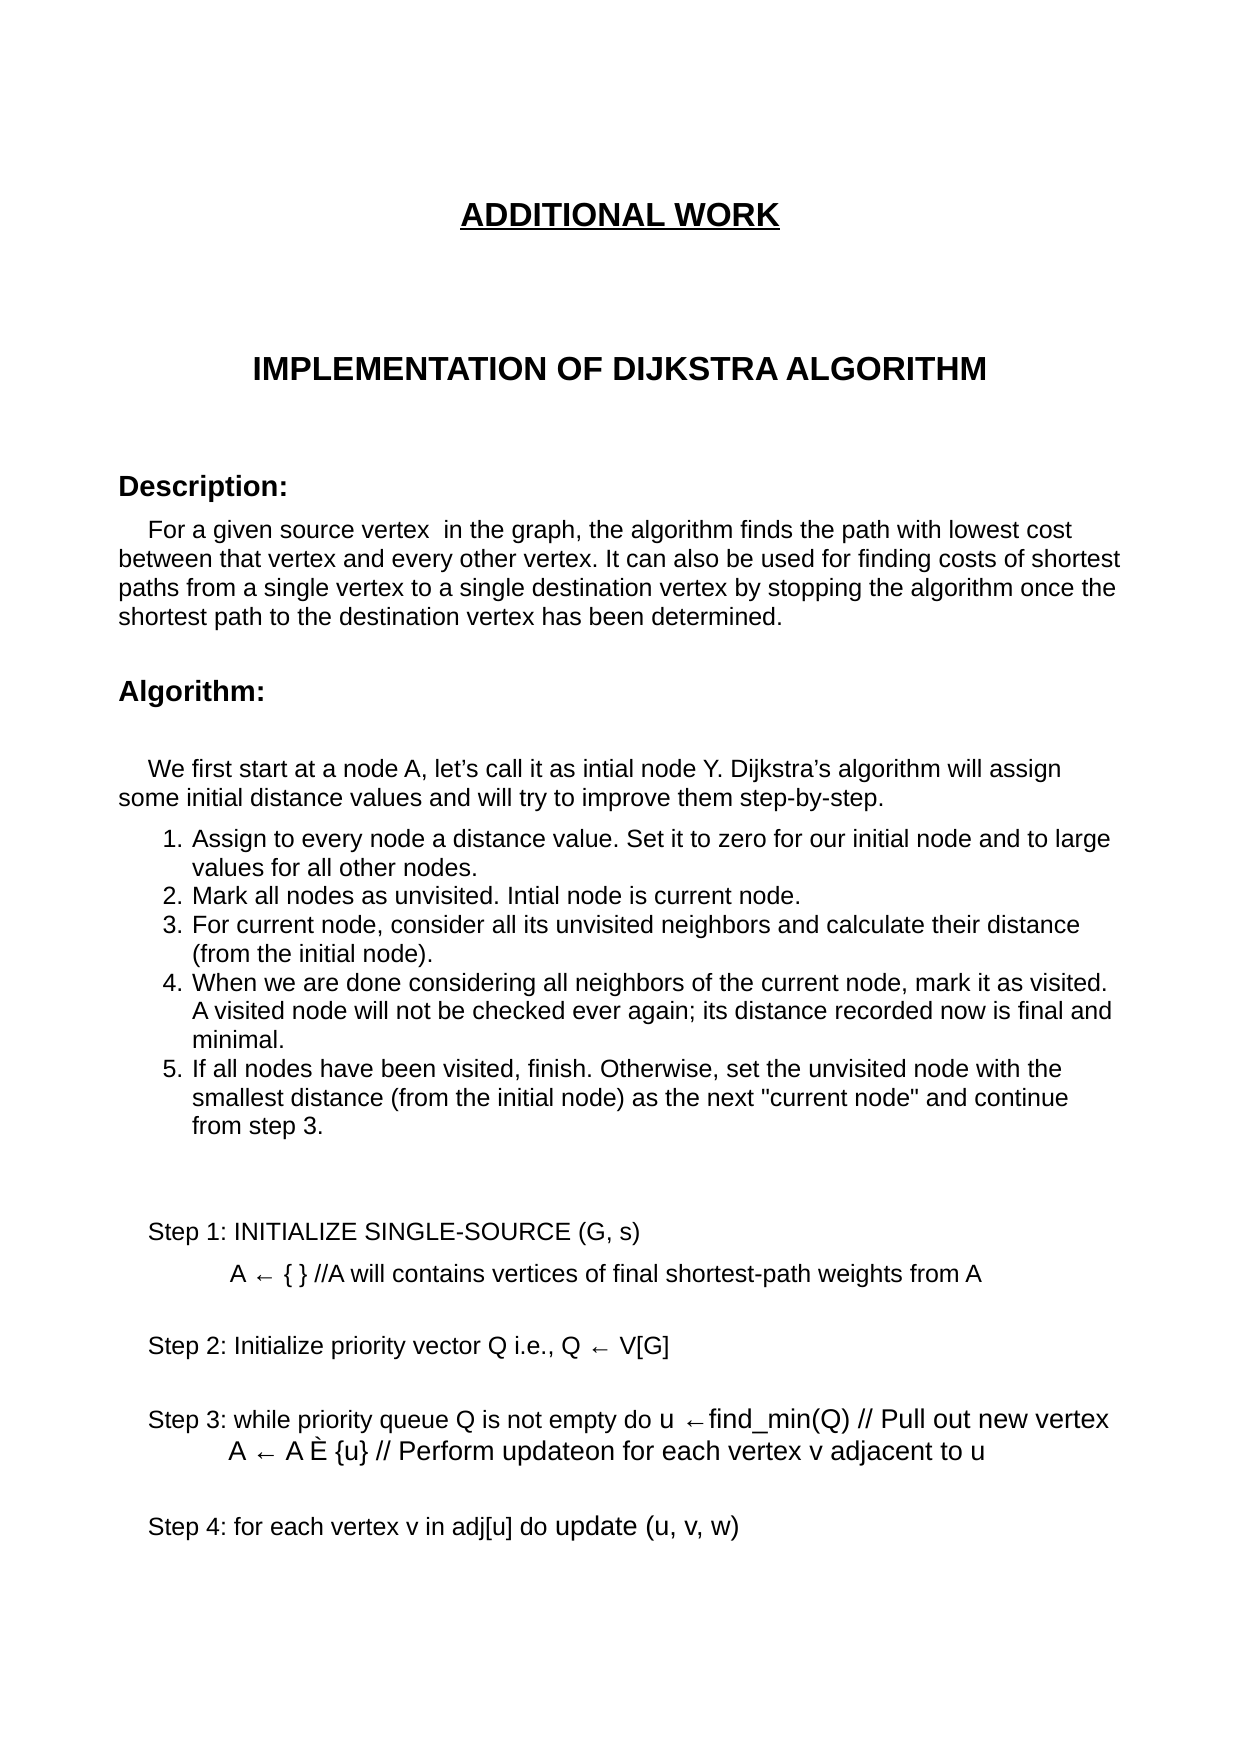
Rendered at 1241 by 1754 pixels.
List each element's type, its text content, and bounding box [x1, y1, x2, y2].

text Step 2: Initialize priority vector Q i.e., Q ← V[G] [148, 1331, 1122, 1360]
text IMPLEMENTATION OF DIJKSTRA ALGORITHM [118, 349, 1122, 387]
text Step 4: for each vertex v in adj[u] do update (u, v, w) [148, 1510, 1122, 1541]
list When we are done considering all neighbors of the current node, mark it as visited. A visited node will not be checked ever again; its distance recorded now is final and minimal. [162, 967, 1122, 1054]
list Assign to every node a distance value. Set it to zero for our initial node and to large values for all other nodes. [162, 824, 1122, 881]
text Step 1: INITIALIZE SINGLE-SOURCE (G, s) [148, 1217, 1122, 1246]
text A ← { } //A will contains vertices of final shortest-path weights from A [148, 1258, 1122, 1287]
text For a given source vertex in the graph, the algorithm finds the path with lowest cost between that vertex and every other vertex. It can also be used for finding costs of shortest paths from a single vertex to a single destination vertex by stopping the algorithm once the shortest path to the destination vertex has been determined. [118, 515, 1122, 630]
text Step 3: while priority queue Q is not empty do u ←find_min(Q) // Pull out new vertex A ← A È {u} // Perform updateon for each vertex v adjacent to u [148, 1403, 1122, 1466]
text ADDITIONAL WORK [118, 195, 1122, 233]
list For current node, consider all its unvisited neighbors and calculate their distance (from the initial node). [162, 910, 1122, 967]
text Description: [118, 469, 1122, 503]
list If all nodes have been visited, finish. Otherwise, set the unvisited node with the smallest distance (from the initial node) as the next "current node" and continue from step 3. [162, 1054, 1122, 1140]
list Mark all nodes as unvisited. Intial node is current node. [162, 881, 1122, 910]
text We first start at a node A, let’s call it as intial node Y. Dijkstra’s algorithm will assign some initial distance values and will try to improve them step-by-step. [118, 754, 1122, 811]
text Algorithm: [118, 674, 1122, 708]
